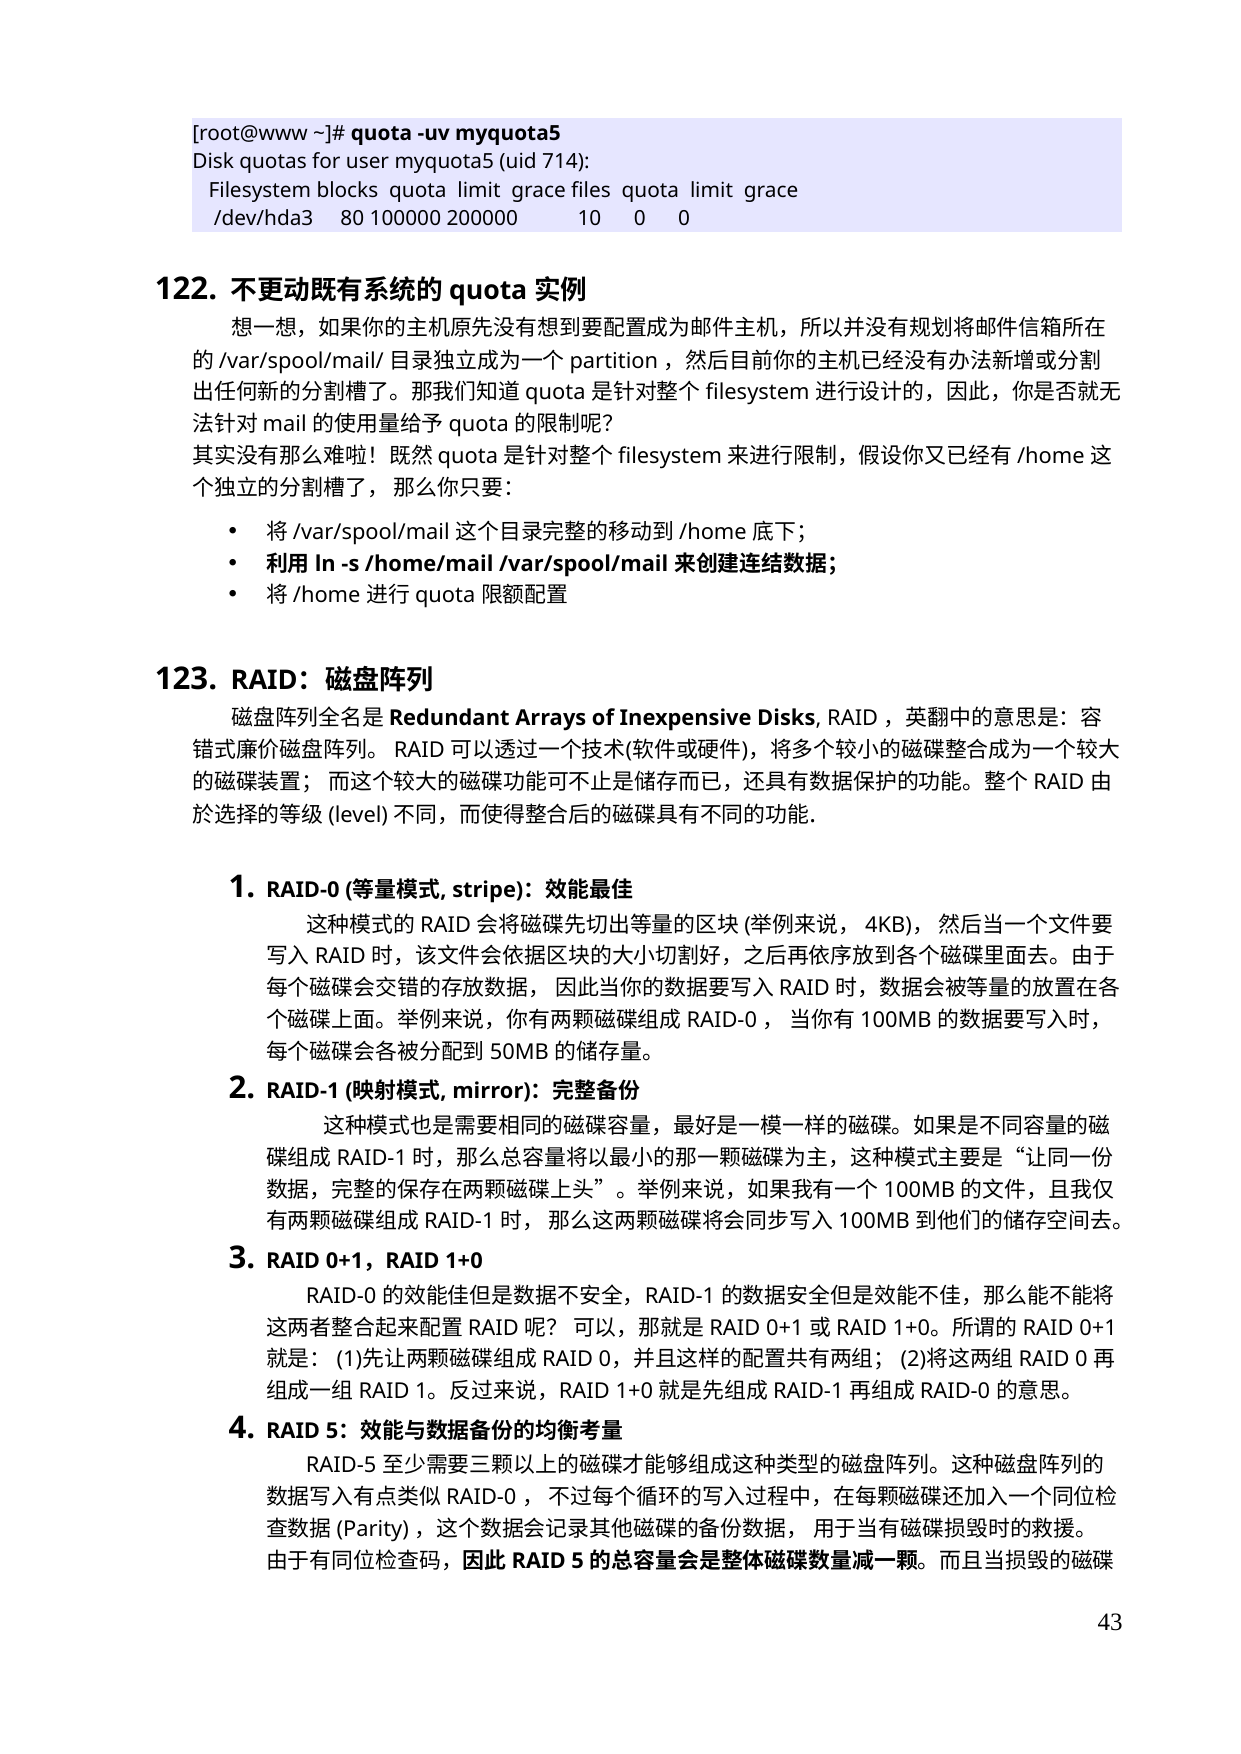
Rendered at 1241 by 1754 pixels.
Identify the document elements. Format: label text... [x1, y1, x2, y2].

list 不更动既有系统的 quota 实例 [154, 266, 1122, 308]
text Filesystem blocks quota limit grace files quota limit grace [192, 175, 1122, 203]
list RAID-1 (映射模式, mirror)：完整备份 [228, 1066, 1122, 1108]
list 磁盘阵列全名是Redundant Arrays of Inexpensive Disks, RAID ，英翻中的意思是：容错式廉价磁盘阵列。 RAID 可以透过一个技术(软件或硬件)，将多个较小的磁碟整合成为一个较大的磁碟装置； 而这个较大的磁碟功能可不止是储存而已，还具有数据保护的功能。整个 RAID 由於选择的等级 (level) 不同，而使得整合后的磁碟具有不同的功能. [154, 698, 1122, 830]
list 其实没有那么难啦！既然 quota 是针对整个 filesystem 来进行限制，假设你又已经有 /home 这个独立的分割槽了， 那么你只要： [154, 438, 1122, 501]
list RAID-0 (等量模式, stripe)：效能最佳 [228, 864, 1122, 907]
list RAID 0+1，RAID 1+0 [228, 1235, 1122, 1278]
list 利用 ln -s /home/mail /var/spool/mail 来创建连结数据； [228, 546, 1122, 577]
text [root@www ~]# quota -uv myquota5 [192, 118, 1122, 147]
list 将 /var/spool/mail 这个目录完整的移动到 /home 底下； [228, 514, 1122, 546]
list 这种模式也是需要相同的磁碟容量，最好是一模一样的磁碟。如果是不同容量的磁碟组成 RAID-1 时，那么总容量将以最小的那一颗磁碟为主，这种模式主要是“让同一份数据，完整的保存在两颗磁碟上头”。举例来说，如果我有一个 100MB 的文件，且我仅有两颗磁碟组成 RAID-1 时， 那么这两颗磁碟将会同步写入 100MB 到他们的储存空间去。 [228, 1108, 1122, 1235]
list RAID 5：效能与数据备份的均衡考量 [228, 1405, 1122, 1447]
list RAID-0 的效能佳但是数据不安全，RAID-1 的数据安全但是效能不佳，那么能不能将这两者整合起来配置 RAID 呢？ 可以，那就是 RAID 0+1 或 RAID 1+0。所谓的 RAID 0+1 就是： (1)先让两颗磁碟组成 RAID 0，并且这样的配置共有两组； (2)将这两组 RAID 0 再组成一组 RAID 1。反过来说，RAID 1+0 就是先组成 RAID-1 再组成 RAID-0 的意思。 [228, 1278, 1122, 1405]
list RAID：磁盘阵列 [154, 656, 1122, 698]
list RAID-5 至少需要三颗以上的磁碟才能够组成这种类型的磁盘阵列。这种磁盘阵列的数据写入有点类似 RAID-0 ， 不过每个循环的写入过程中，在每颗磁碟还加入一个同位检查数据 (Parity) ，这个数据会记录其他磁碟的备份数据， 用于当有磁碟损毁时的救援。 [228, 1447, 1122, 1543]
list 将 /home 进行 quota 限额配置 [228, 577, 1122, 609]
list 想一想，如果你的主机原先没有想到要配置成为邮件主机，所以并没有规划将邮件信箱所在的 /var/spool/mail/ 目录独立成为一个 partition ，然后目前你的主机已经没有办法新增或分割出任何新的分割槽了。那我们知道 quota 是针对整个 filesystem 进行设计的，因此，你是否就无法针对 mail 的使用量给予 quota 的限制呢？ [154, 308, 1122, 438]
text Disk quotas for user myquota5 (uid 714): [192, 147, 1122, 175]
text /dev/hda3 80 100000 200000 10 0 0 [192, 203, 1122, 232]
list 由于有同位检查码，因此 RAID 5 的总容量会是整体磁碟数量减一颗。而且当损毁的磁碟 [228, 1543, 1122, 1574]
list 这种模式的 RAID 会将磁碟先切出等量的区块 (举例来说， 4KB)， 然后当一个文件要写入 RAID 时，该文件会依据区块的大小切割好，之后再依序放到各个磁碟里面去。由于每个磁碟会交错的存放数据， 因此当你的数据要写入 RAID 时，数据会被等量的放置在各个磁碟上面。举例来说，你有两颗磁碟组成 RAID-0 ， 当你有 100MB 的数据要写入时，每个磁碟会各被分配到 50MB 的储存量。 [228, 907, 1122, 1066]
